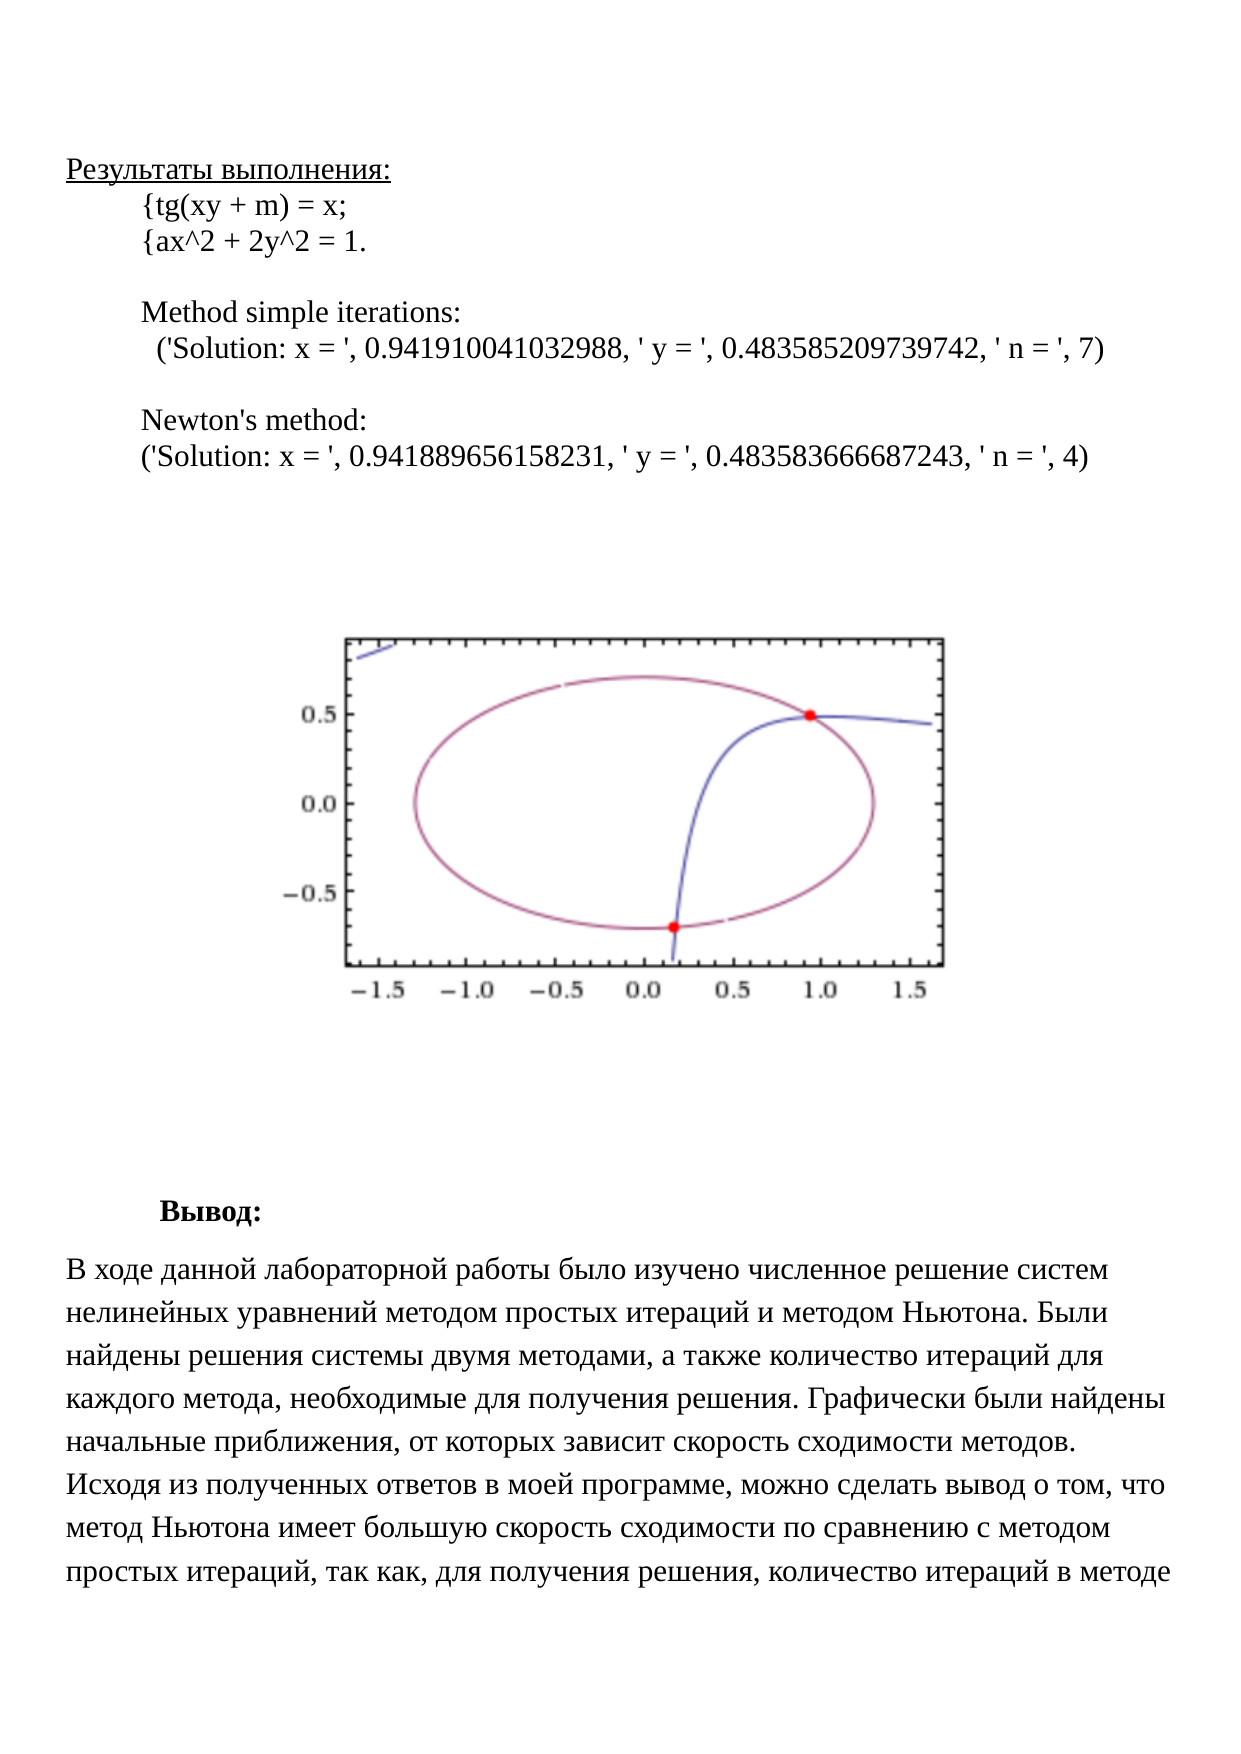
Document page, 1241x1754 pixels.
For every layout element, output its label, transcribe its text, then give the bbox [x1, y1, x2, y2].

picture [280, 617, 958, 1010]
text {tg(xy + m) = x; [141, 186, 1172, 222]
text ('Solution: x = ', 0.941889656158231, ' y = ', 0.483583666687243, ' n = ', 4) [141, 437, 1172, 473]
text Method simple iterations: [141, 294, 1172, 330]
text Результаты выполнения: [66, 150, 1172, 186]
text Newton's method: [141, 402, 1172, 437]
text {ax^2 + 2y^2 = 1. [141, 222, 1172, 258]
text Вывод: [66, 1192, 1172, 1228]
text В ходе данной лабораторной работы было изучено численное решение систем нелинейных уравнений методом простых итераций и методом Ньютона. Были найдены решения системы двумя методами, а также количество итераций для каждого метода, необходимые для получения решения. Графически были найдены начальные приближения, от которых зависит скорость сходимости методов. Исходя из полученных ответов в моей программе, можно сделать вывод о том, что метод Ньютона имеет большую скорость сходимости по сравнению с методом простых итераций, так как, для получения решения, количество итераций в методе [66, 1250, 1172, 1588]
text ('Solution: x = ', 0.941910041032988, ' y = ', 0.483585209739742, ' n = ', 7) [141, 330, 1172, 366]
